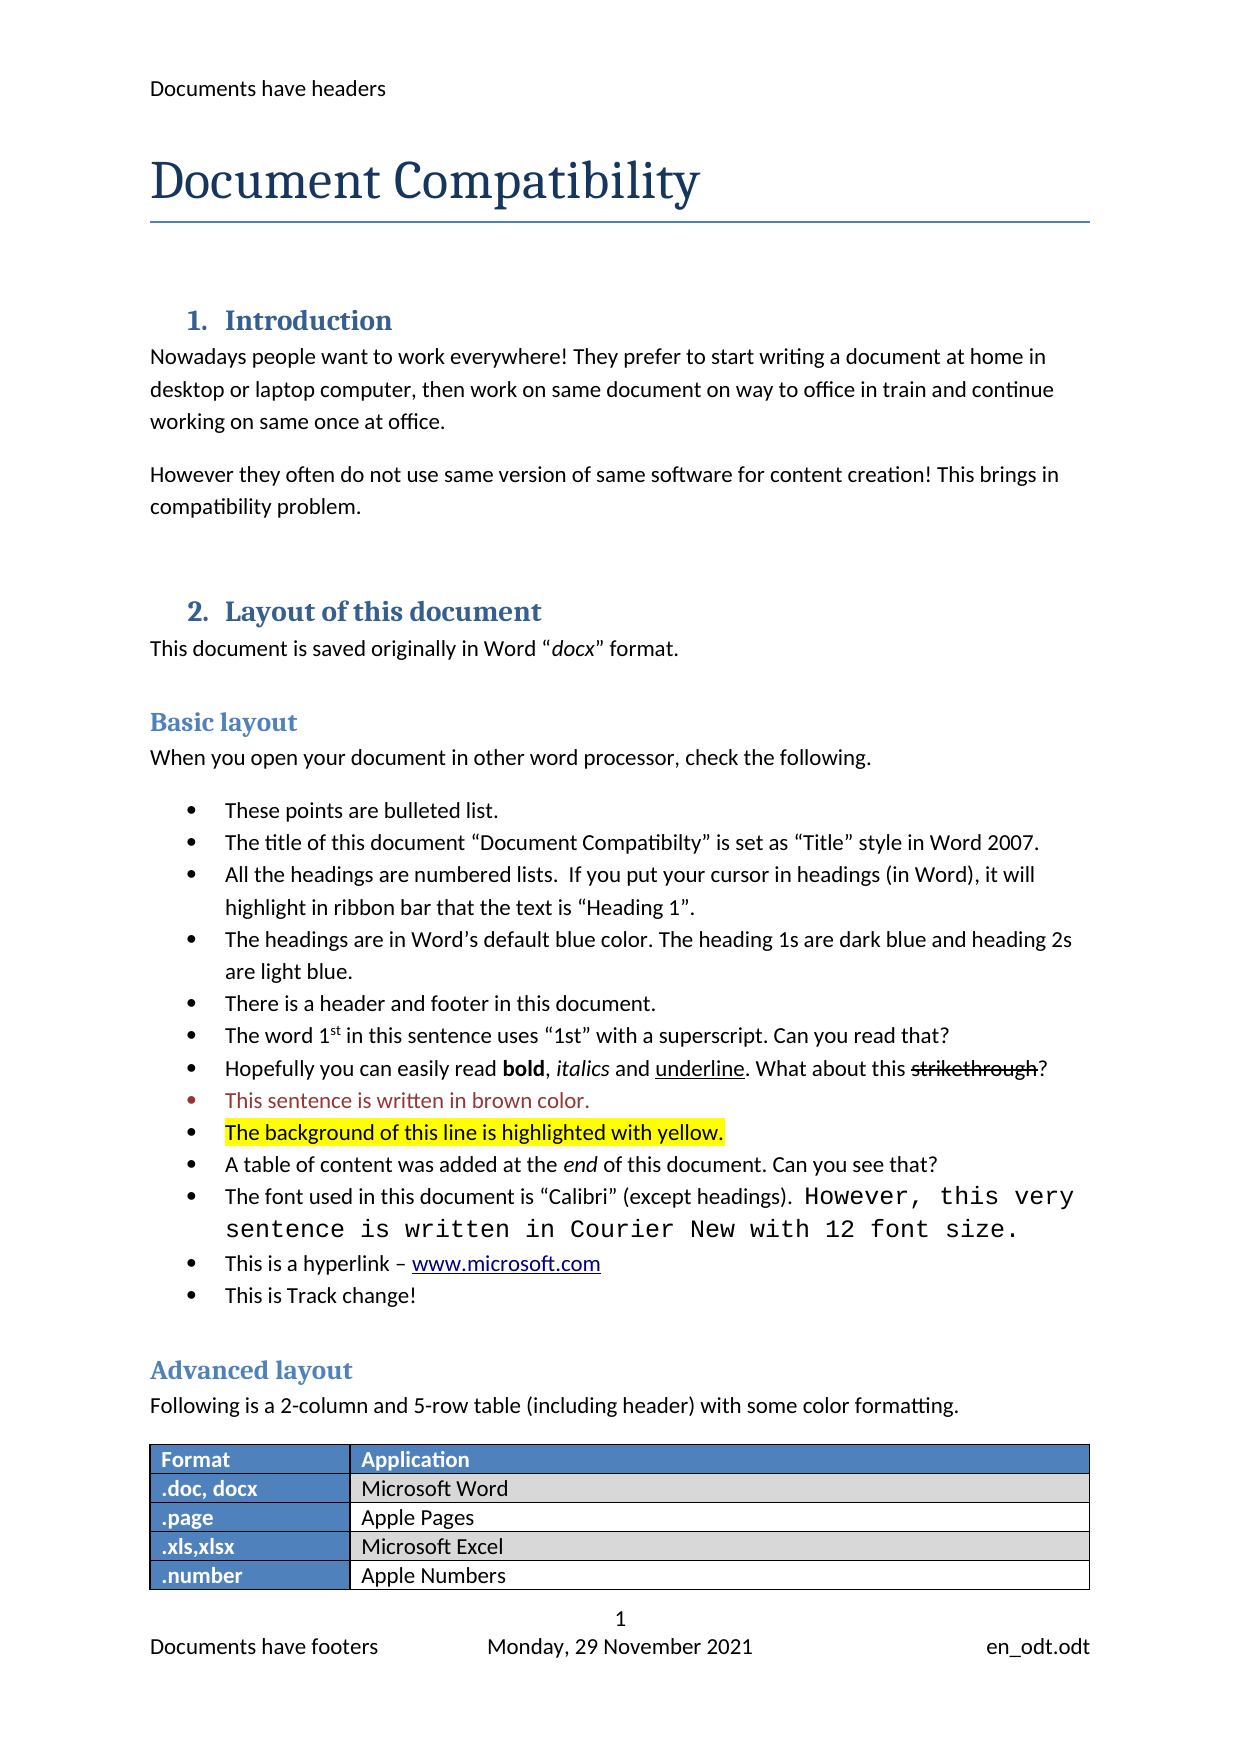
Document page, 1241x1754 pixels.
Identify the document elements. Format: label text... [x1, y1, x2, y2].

list The font used in this document is “Calibri” (except headings). However, this very sentence is written in Courier New with 12 font size. [187, 1182, 1090, 1245]
table_header Application [351, 1445, 1089, 1473]
list This sentence is written in brown color. [187, 1086, 1090, 1114]
subtitle Layout of this document [187, 595, 1090, 629]
table_cell .page [151, 1503, 349, 1531]
title Document Compatibility [150, 150, 1090, 221]
list Hopefully you can easily read bold, italics and underline. What about this strikethrough? [187, 1054, 1090, 1082]
table_cell .doc, docx [151, 1474, 349, 1502]
list The background of this line is highlighted with yellow. [187, 1118, 1090, 1146]
list The title of this document “Document Compatibilty” is set as “Title” style in Word 2007. [187, 828, 1090, 856]
subtitle Introduction [187, 304, 1090, 337]
text Nowadays people want to work everywhere! They prefer to start writing a document at home in desktop or laptop computer, then work on same document on way to office in train and continue working on same once at office. [150, 342, 1090, 435]
list There is a header and footer in this document. [187, 989, 1090, 1017]
table_cell Microsoft Word [351, 1474, 1089, 1502]
text When you open your document in other word processor, check the following. [150, 743, 1090, 771]
list These points are bulleted list. [187, 796, 1090, 824]
list All the headings are numbered lists. If you put your cursor in headings (in Word), it will highlight in ribbon bar that the text is “Heading 1”. [187, 861, 1090, 921]
list The headings are in Word’s default blue color. The heading 1s are dark blue and heading 2s are light blue. [187, 925, 1090, 985]
subtitle Basic layout [150, 707, 1090, 739]
subtitle Advanced layout [150, 1355, 1090, 1386]
list This is a hyperlink – www.microsoft.com [187, 1249, 1090, 1277]
text Following is a 2-column and 5-row table (including header) with some color formatting. [150, 1391, 1090, 1419]
table_cell Microsoft Excel [351, 1532, 1089, 1560]
list A table of content was added at the end of this document. Can you see that? [187, 1150, 1090, 1178]
list The word 1st in this sentence uses “1st” with a superscript. Can you read that? [187, 1022, 1090, 1049]
table_cell Apple Pages [351, 1503, 1089, 1531]
table_cell .xls,xlsx [151, 1532, 349, 1560]
text However they often do not use same version of same software for content creation! This brings in compatibility problem. [150, 460, 1090, 520]
list This is Track change! [187, 1281, 1090, 1309]
table_header Format [151, 1445, 349, 1473]
text This document is saved originally in Word “docx” format. [150, 634, 1090, 662]
table_cell Apple Numbers [351, 1561, 1089, 1589]
table_cell .number [151, 1561, 349, 1589]
